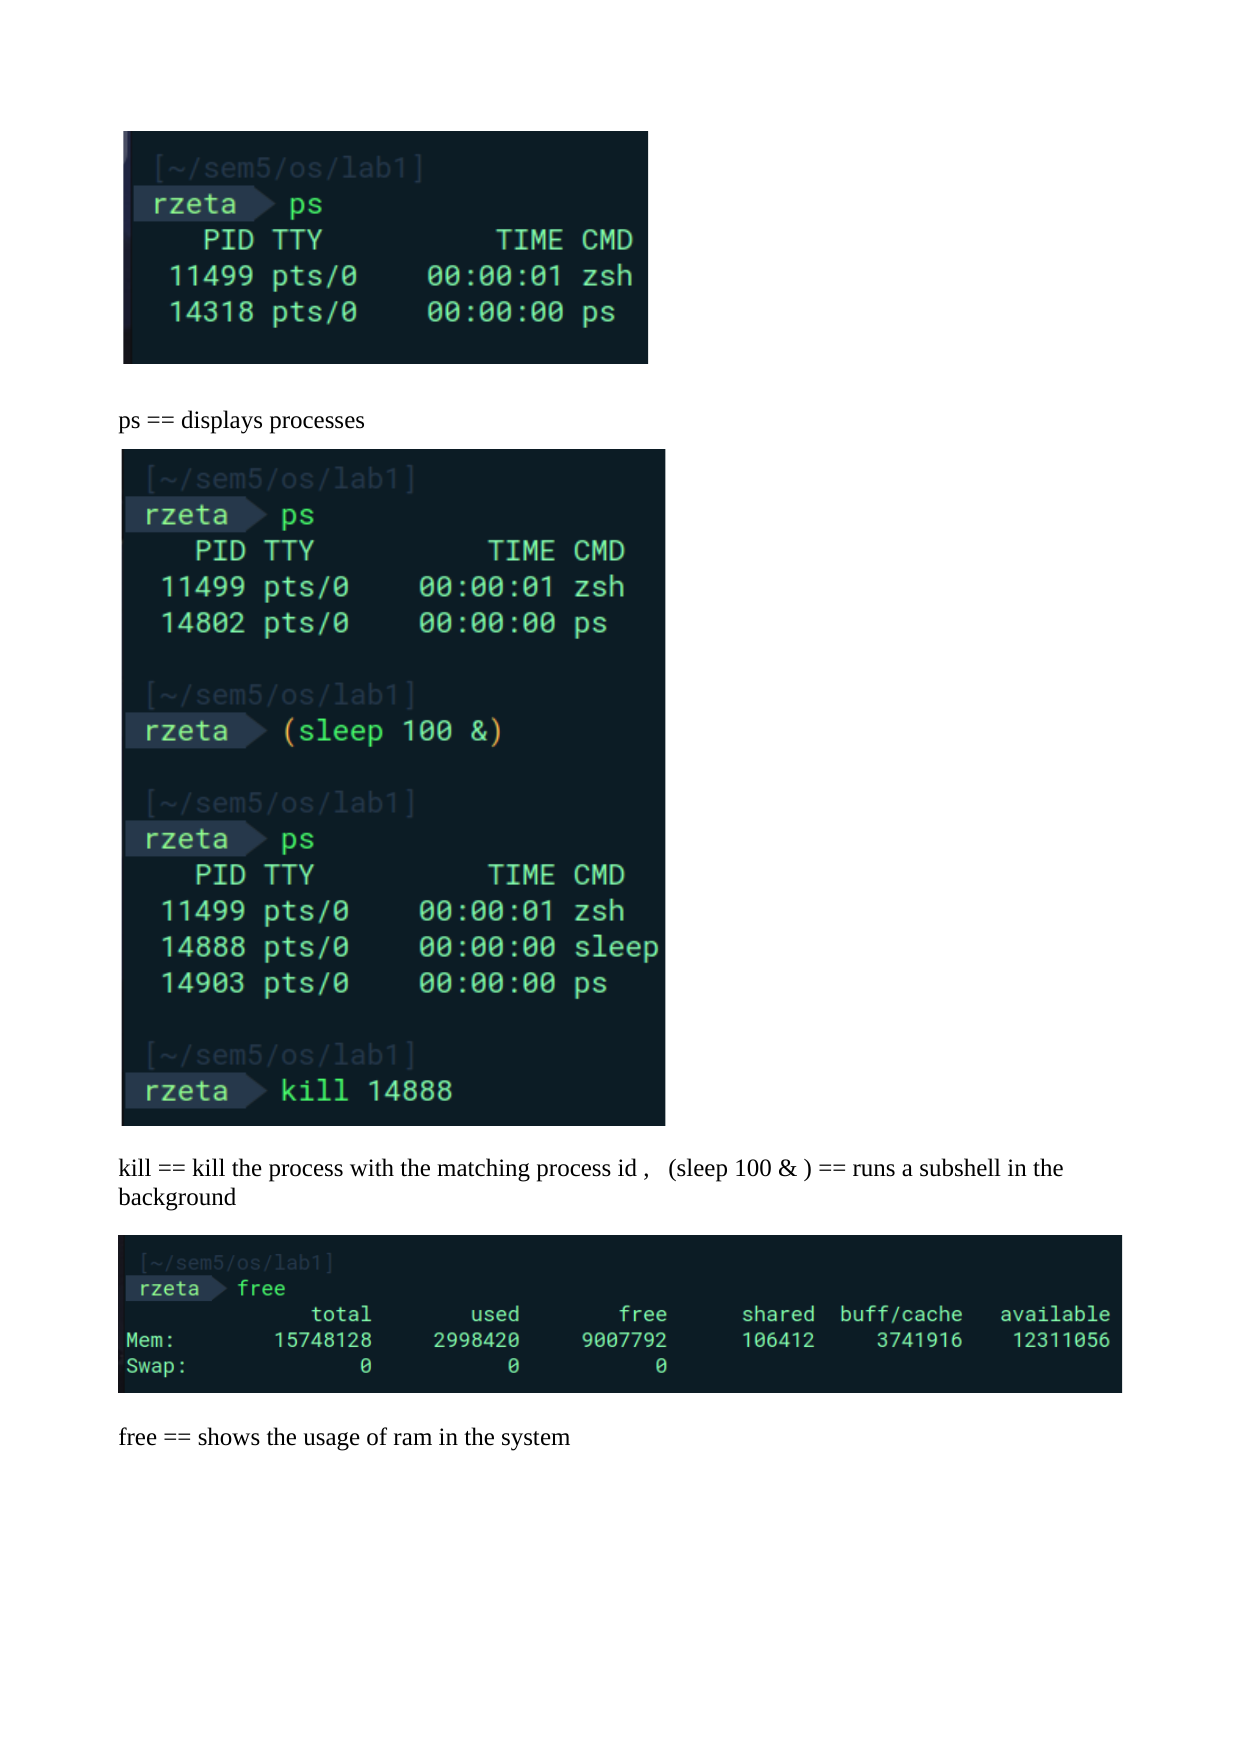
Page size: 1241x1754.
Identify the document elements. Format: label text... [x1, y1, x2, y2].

text free == shows the usage of ram in the system [118, 1422, 1122, 1450]
text ps == displays processes [118, 406, 1122, 434]
picture [121, 449, 666, 1126]
picture [118, 1235, 1123, 1393]
picture [123, 131, 649, 364]
text kill == kill the process with the matching process id , (sleep 100 & ) == runs a subshell in the background [118, 1153, 1122, 1211]
